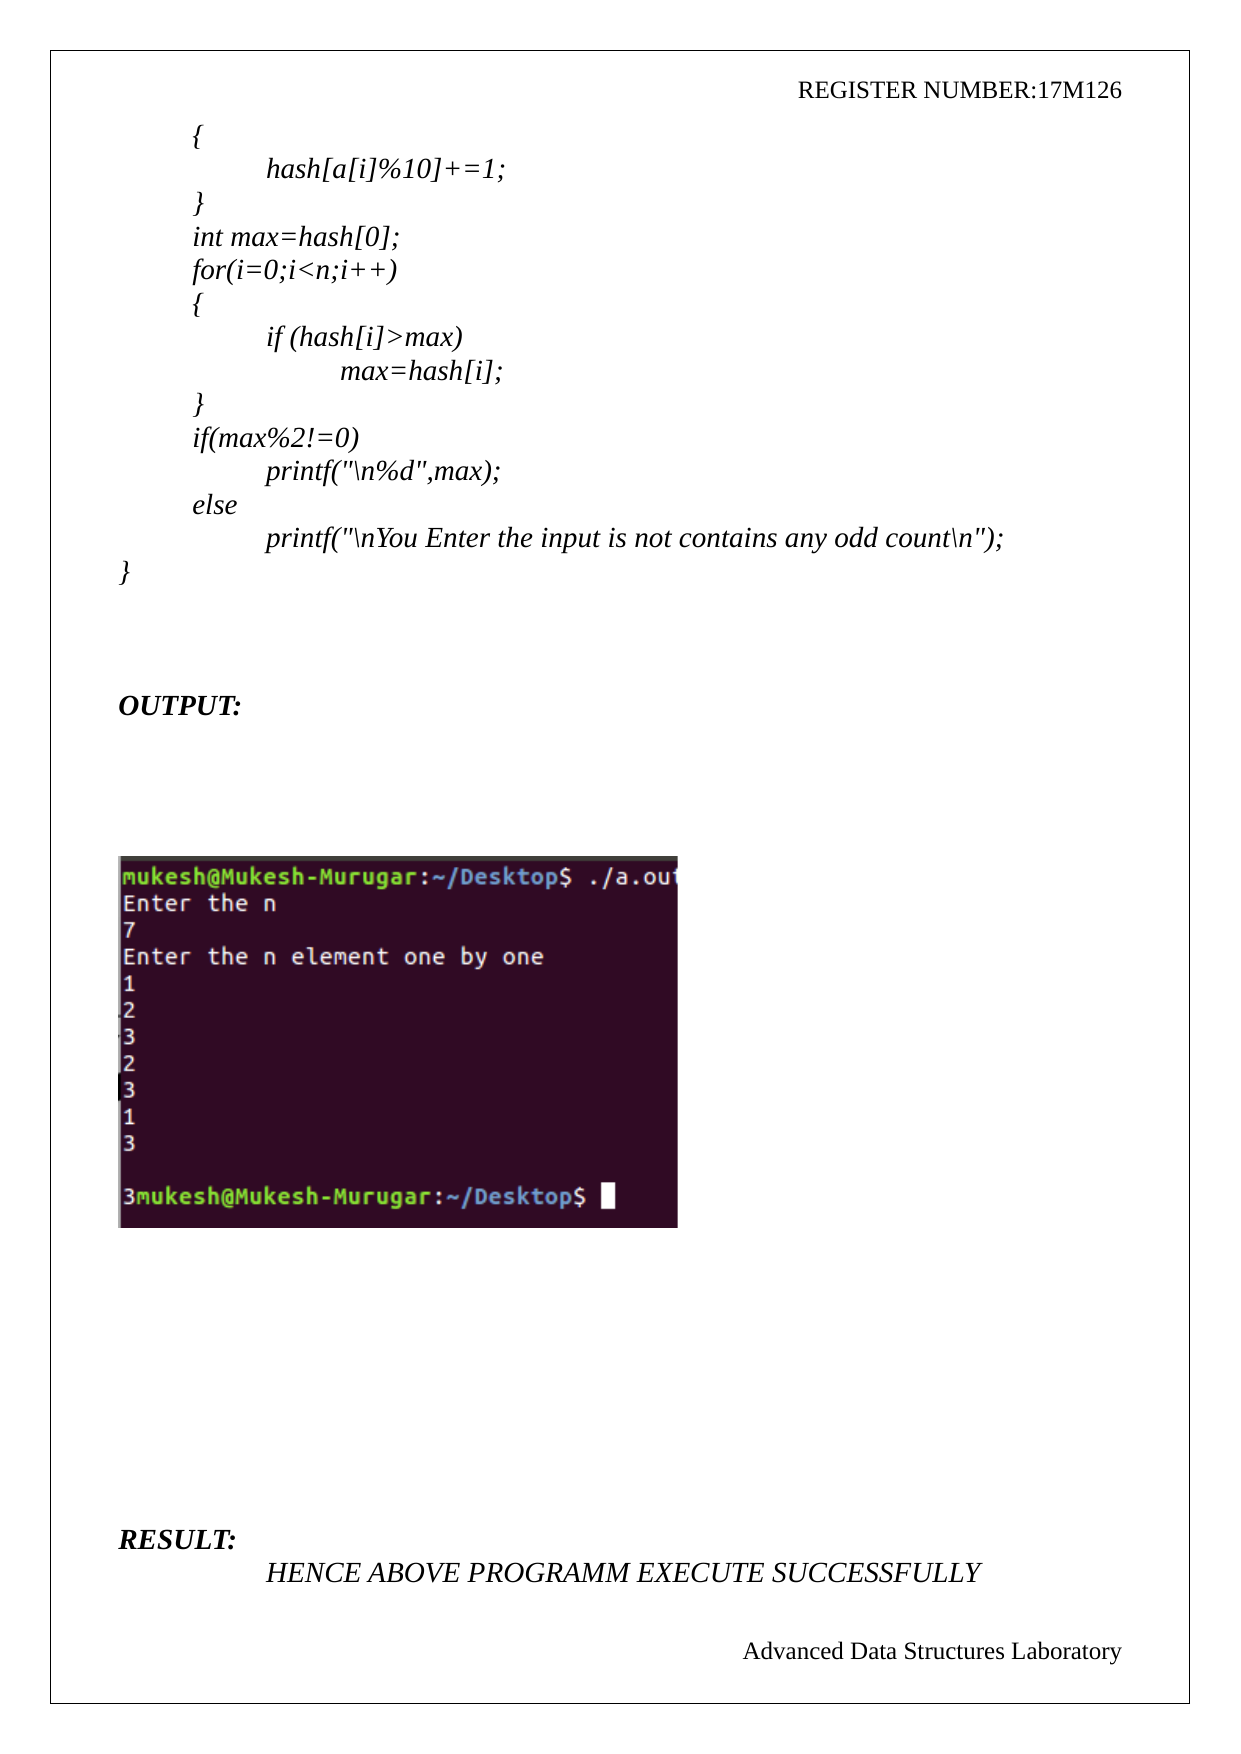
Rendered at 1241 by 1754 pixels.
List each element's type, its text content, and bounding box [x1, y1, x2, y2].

text else [118, 487, 1122, 521]
text } [118, 185, 1122, 219]
text if(max%2!=0) [118, 420, 1122, 453]
picture [118, 856, 678, 1228]
text hash[a[i]%10]+=1; [118, 152, 1122, 185]
text } [118, 386, 1122, 420]
text printf("\nYou Enter the input is not contains any odd count\n"); [118, 521, 1122, 554]
text max=hash[i]; [118, 353, 1122, 386]
text RESULT: [118, 1522, 1122, 1556]
text HENCE ABOVE PROGRAMM EXECUTE SUCCESSFULLY [118, 1556, 1122, 1589]
text { [118, 118, 1122, 152]
text for(i=0;i<n;i++) [118, 252, 1122, 286]
text if (hash[i]>max) [118, 319, 1122, 353]
text } [118, 554, 1122, 588]
text OUTPUT: [118, 688, 1122, 722]
text int max=hash[0]; [118, 219, 1122, 252]
text printf("\n%d",max); [118, 453, 1122, 487]
text { [118, 286, 1122, 319]
